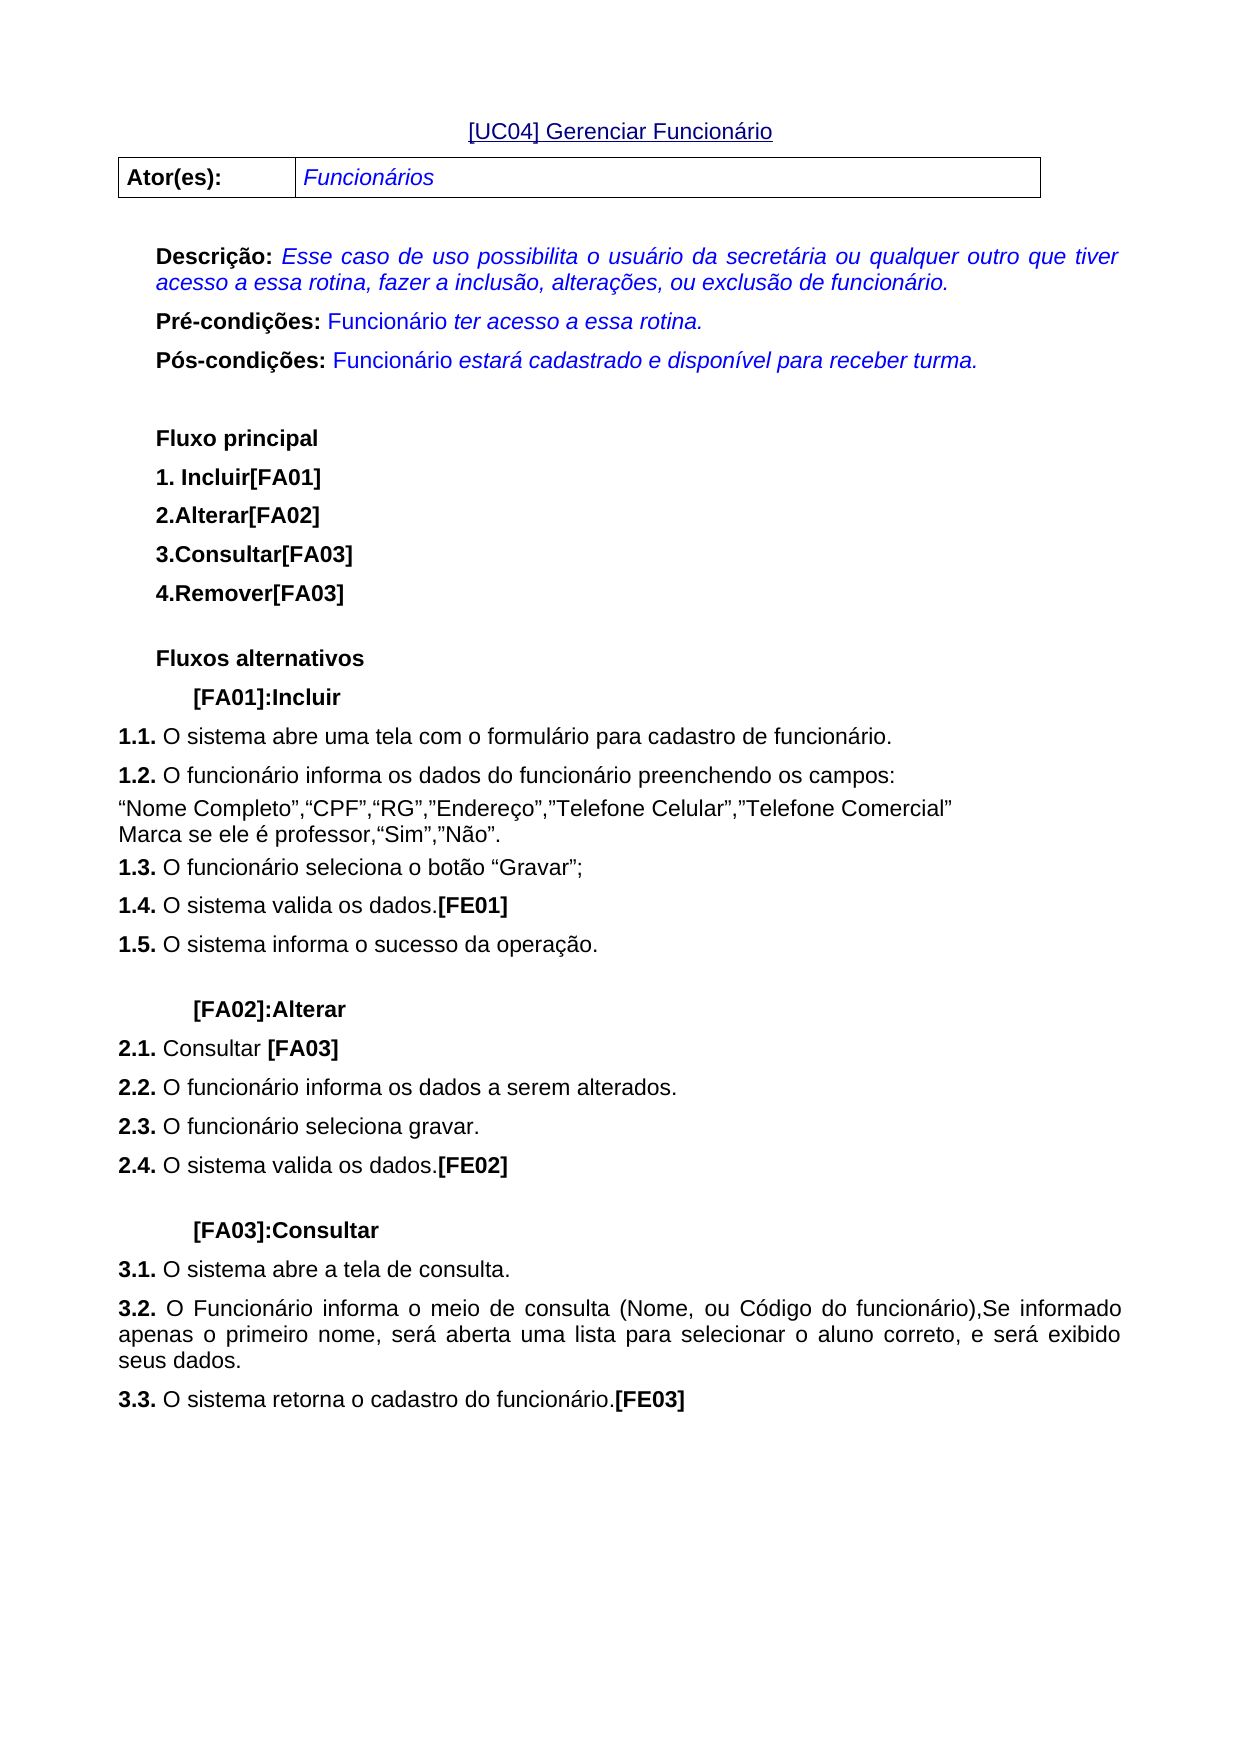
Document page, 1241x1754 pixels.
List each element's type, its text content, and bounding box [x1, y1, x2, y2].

text 2.1. Consultar [FA03] [118, 1035, 1122, 1062]
text 3.1. O sistema abre a tela de consulta. [118, 1256, 1122, 1282]
text Pré-condições: Funcionário ter acesso a essa rotina. [156, 308, 1122, 334]
text 3.Consultar[FA03] [156, 541, 1122, 568]
text [FA02]:Alterar [193, 996, 1122, 1023]
text 1.2. O funcionário informa os dados do funcionário preenchendo os campos: [118, 762, 1122, 788]
text “Nome Completo”,“CPF”,“RG”,”Endereço”,”Telefone Celular”,”Telefone Comercial” [118, 794, 1122, 821]
text [UC04] Gerenciar Funcionário [118, 118, 1122, 144]
text 1.1. O sistema abre uma tela com o formulário para cadastro de funcionário. [118, 723, 1122, 749]
text 2.4. O sistema valida os dados.[FE02] [118, 1152, 1122, 1178]
text [FA01]:Incluir [193, 684, 1122, 711]
text Pós-condições: Funcionário estará cadastrado e disponível para receber turma. [156, 347, 1122, 373]
text 2.2. O funcionário informa os dados a serem alterados. [118, 1074, 1122, 1101]
text Descrição: Esse caso de uso possibilita o usuário da secretária ou qualquer outro que tiver acesso a essa rotina, fazer a inclusão, alterações, ou exclusão de funcionário. [156, 243, 1122, 296]
text 2.Alterar[FA02] [156, 502, 1122, 529]
text 2.3. O funcionário seleciona gravar. [118, 1113, 1122, 1139]
text 1.4. O sistema valida os dados.[FE01] [118, 892, 1122, 919]
text Fluxos alternativos [156, 645, 1122, 672]
text 1.3. O funcionário seleciona o botão “Gravar”; [118, 853, 1122, 880]
text 1.5. O sistema informa o sucesso da operação. [118, 931, 1122, 958]
text 4.Remover[FA03] [156, 580, 1122, 607]
table_header Ator(es): [119, 158, 295, 197]
table_header Funcionários [296, 158, 1040, 197]
text 3.3. O sistema retorna o cadastro do funcionário.[FE03] [118, 1386, 1122, 1413]
text Fluxo principal [156, 425, 1122, 451]
text Marca se ele é professor,“Sim”,”Não”. [118, 821, 1122, 847]
text 3.2. O Funcionário informa o meio de consulta (Nome, ou Código do funcionário),Se informado apenas o primeiro nome, será aberta uma lista para selecionar o aluno correto, e será exibido seus dados. [118, 1295, 1122, 1374]
text [FA03]:Consultar [193, 1217, 1122, 1243]
text 1. Incluir[FA01] [156, 464, 1122, 490]
